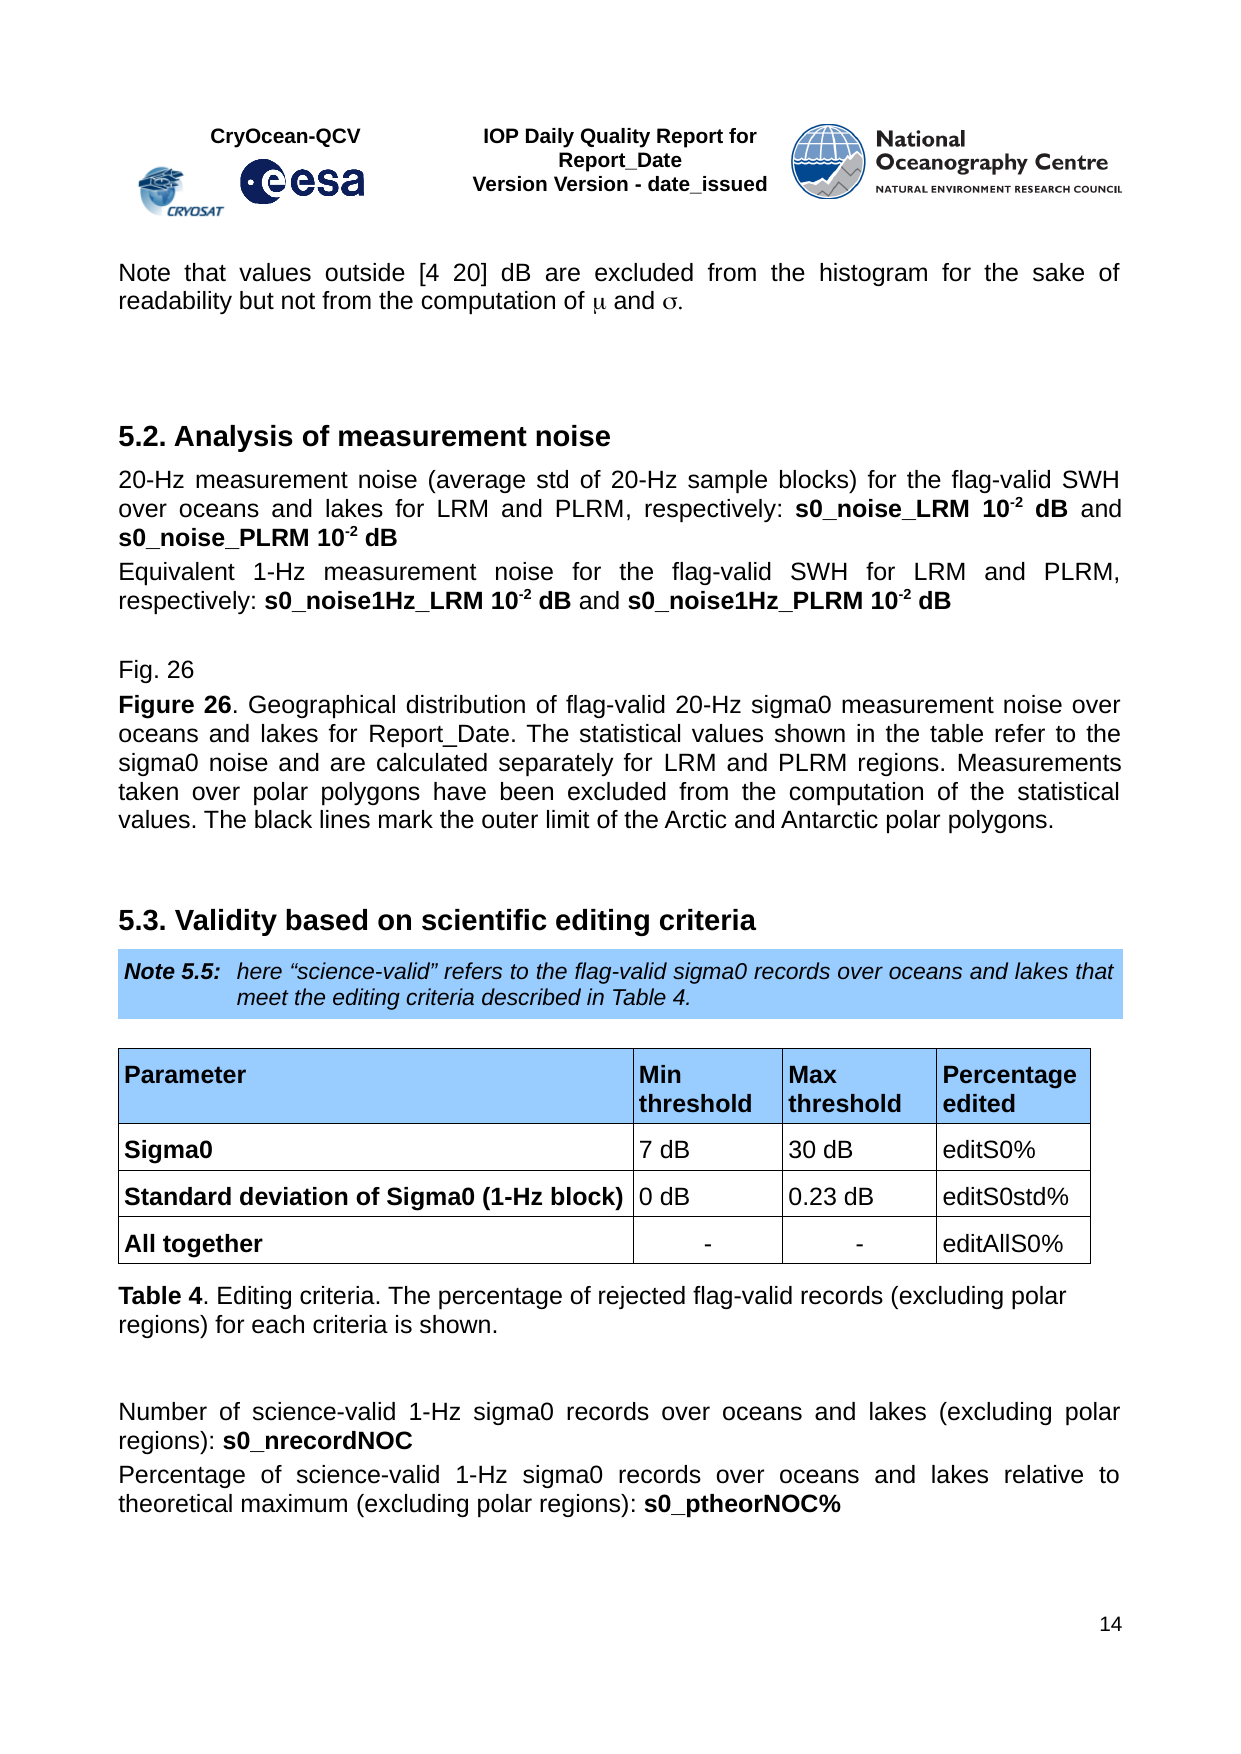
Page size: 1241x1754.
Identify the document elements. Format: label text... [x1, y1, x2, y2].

table_header Note 5.5: [118, 949, 231, 1019]
table_cell 0 dB [634, 1171, 782, 1216]
text Figure 26. Geographical distribution of flag-valid 20-Hz sigma0 measurement noise over oceans and lakes for Report_Date. The statistical values shown in the table refer to the sigma0 noise and are calculated separately for LRM and PLRM regions. Measurements taken over polar polygons have been excluded from the computation of the statistical values. The black lines mark the outer limit of the Arctic and Antarctic polar polygons. [118, 690, 1122, 834]
text Equivalent 1-Hz measurement noise for the flag-valid SWH for LRM and PLRM, respectively: s0_noise1Hz_LRM 10-2 dB and s0_noise1Hz_PLRM 10-2 dB [118, 557, 1122, 615]
text Percentage of science-valid 1-Hz sigma0 records over oceans and lakes relative to theoretical maximum (excluding polar regions): s0_ptheorNOC% [118, 1460, 1122, 1518]
text Number of science-valid 1-Hz sigma0 records over oceans and lakes (excluding polar regions): s0_nrecordNOC [118, 1397, 1122, 1454]
table_cell - [783, 1217, 936, 1263]
table_header here “science-valid” refers to the flag-valid sigma0 records over oceans and lakes that meet the editing criteria described in Table 4. [231, 949, 1123, 1019]
table_cell 7 dB [634, 1124, 782, 1170]
table_cell Sigma0 [119, 1124, 633, 1170]
table_header Parameter [119, 1049, 633, 1123]
text Note that values outside [4 20] dB are excluded from the histogram for the sake of readability but not from the computation of μ and σ. [118, 257, 1122, 315]
picture [118, 159, 364, 224]
table_cell editAllS0% [937, 1217, 1090, 1263]
table_cell - [634, 1217, 782, 1263]
table_header Max threshold [783, 1049, 936, 1123]
table_cell editS0std% [937, 1171, 1090, 1216]
table_header Min threshold [634, 1049, 782, 1123]
text Fig. 26 [118, 656, 1122, 684]
table_header Percentage edited [937, 1049, 1090, 1123]
table_cell editS0% [937, 1124, 1090, 1170]
table_cell All together [119, 1217, 633, 1263]
text 20-Hz measurement noise (average std of 20-Hz sample blocks) for the flag-valid SWH over oceans and lakes for LRM and PLRM, respectively: s0_noise_LRM 10-2 dB and s0_noise_PLRM 10-2 dB [118, 465, 1122, 551]
text Table 4. Editing criteria. The percentage of rejected flag-valid records (excluding polar regions) for each criteria is shown. [118, 1281, 1122, 1339]
text 5.3. Validity based on scientific editing criteria [118, 903, 1122, 937]
text 5.2. Analysis of measurement noise [118, 419, 1122, 453]
table_cell 30 dB [783, 1124, 936, 1170]
table_cell 0.23 dB [783, 1171, 936, 1216]
table_cell Standard deviation of Sigma0 (1-Hz block) [119, 1171, 633, 1216]
